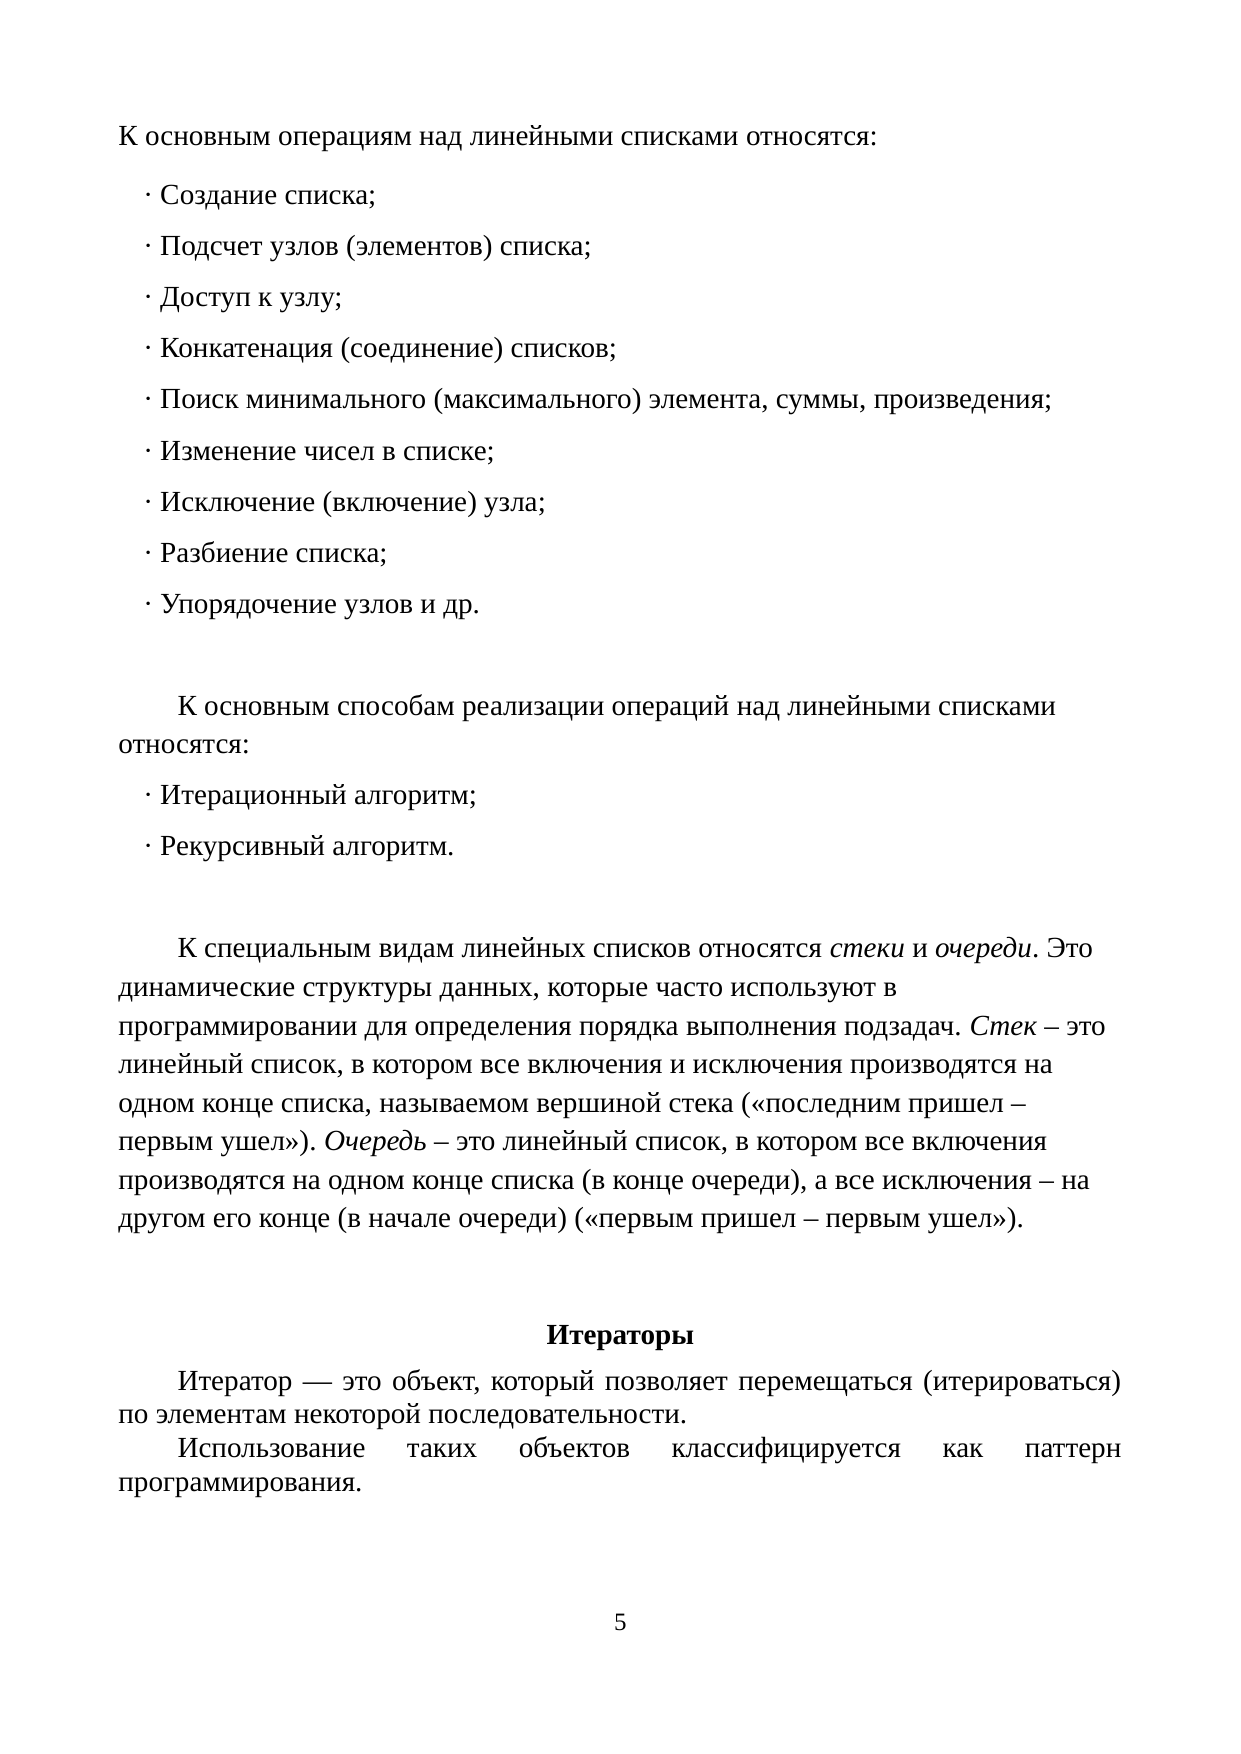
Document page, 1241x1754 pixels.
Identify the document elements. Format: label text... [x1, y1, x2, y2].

subtitle Итераторы [118, 1317, 1122, 1351]
text · Создание списка; [143, 177, 1114, 211]
text · Доступ к узлу; [143, 279, 1114, 313]
text · Упорядочение узлов и др. [143, 586, 1114, 619]
text · Подсчет узлов (элементов) списка; [143, 228, 1114, 262]
text Итератор — это объект, который позволяет перемещаться (итерироваться) по элементам некоторой последовательности. [118, 1363, 1122, 1430]
text · Итерационный алгоритм; [143, 777, 1114, 811]
text К основным способам реализации операций над линейными списками относятся: [118, 688, 1116, 760]
text · Конкатенация (соединение) списков; [143, 331, 1114, 364]
text · Исключение (включение) узла; [143, 484, 1114, 517]
text К специальным видам линейных списков относятся стеки и очереди. Это динамические структуры данных, которые часто используют в программировании для определения порядка выполнения подзадач. Стек – это линейный список, в котором все включения и исключения производятся на одном конце списка, называемом вершиной стека («последним пришел – первым ушел»). Очередь – это линейный список, в котором все включения производятся на одном конце списка (в конце очереди), а все исключения – на другом его конце (в начале очереди) («первым пришел – первым ушел»). [118, 931, 1116, 1234]
text · Рекурсивный алгоритм. [143, 828, 1114, 862]
text К основным операциям над линейными списками относятся: [118, 118, 1122, 152]
text · Изменение чисел в списке; [143, 433, 1114, 466]
text · Поиск минимального (максимального) элемента, суммы, произведения; [143, 382, 1114, 415]
text Использование таких объектов классифицируется как паттерн программирования. [118, 1430, 1122, 1497]
text · Разбиение списка; [143, 535, 1114, 568]
